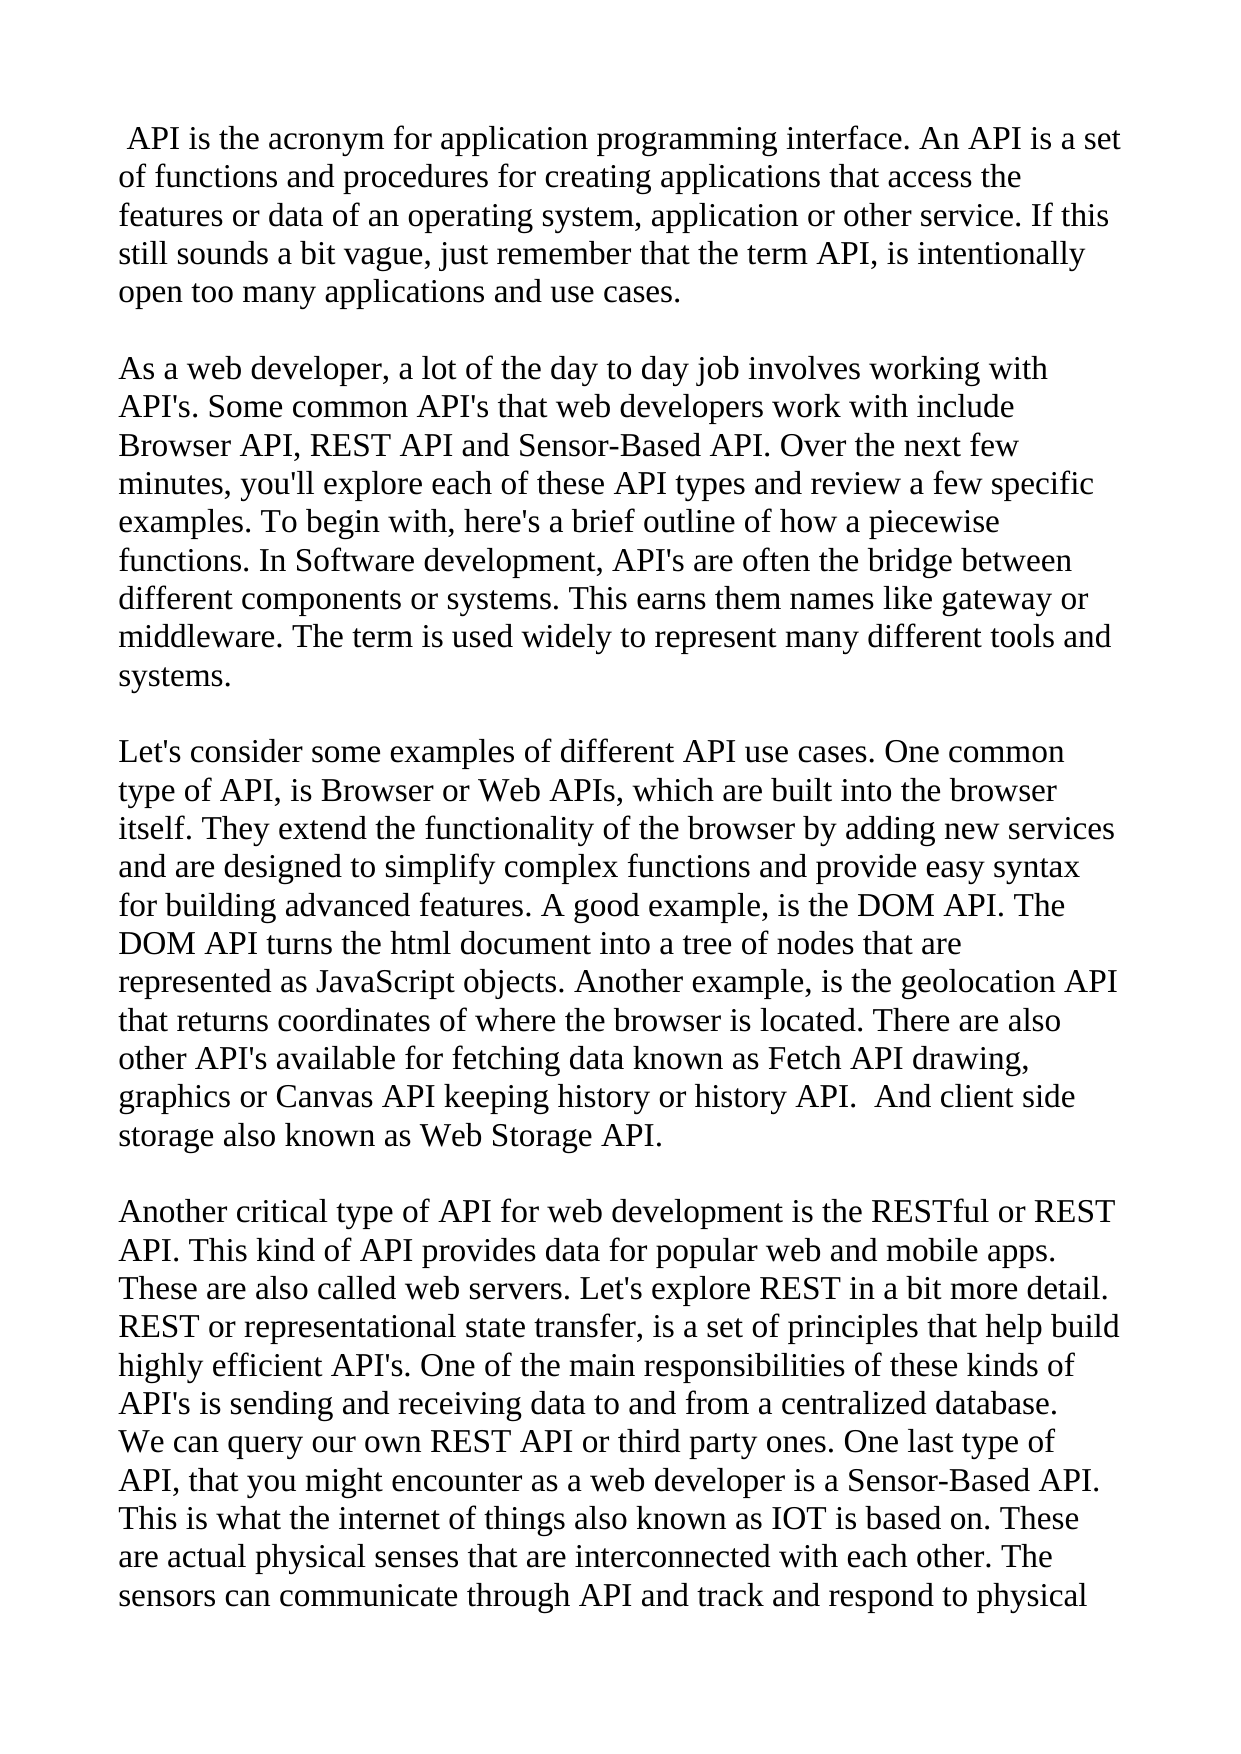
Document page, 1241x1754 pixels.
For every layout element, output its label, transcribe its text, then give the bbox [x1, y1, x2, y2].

text API is the acronym for application programming interface. An API is a set of functions and procedures for creating applications that access the features or data of an operating system, application or other service. If this still sounds a bit vague, just remember that the term API, is intentionally open too many applications and use cases. [118, 118, 1122, 310]
text Another critical type of API for web development is the RESTful or REST API. This kind of API provides data for popular web and mobile apps. These are also called web servers. Let's explore REST in a bit more detail. REST or representational state transfer, is a set of principles that help build highly efficient API's. One of the main responsibilities of these kinds of API's is sending and receiving data to and from a centralized database. [118, 1191, 1122, 1421]
text Let's consider some examples of different API use cases. One common type of API, is Browser or Web APIs, which are built into the browser itself. They extend the functionality of the browser by adding new services and are designed to simplify complex functions and provide easy syntax for building advanced features. A good example, is the DOM API. The DOM API turns the html document into a tree of nodes that are represented as JavaScript objects. Another example, is the geolocation API that returns coordinates of where the browser is located. There are also other API's available for fetching data known as Fetch API drawing, graphics or Canvas API keeping history or history API. And client side storage also known as Web Storage API. [118, 731, 1122, 1153]
text As a web developer, a lot of the day to day job involves working with API's. Some common API's that web developers work with include Browser API, REST API and Sensor-Based API. Over the next few minutes, you'll explore each of these API types and review a few specific examples. To begin with, here's a brief outline of how a piecewise functions. In Software development, API's are often the bridge between different components or systems. This earns them names like gateway or middleware. The term is used widely to represent many different tools and systems. [118, 348, 1122, 693]
text We can query our own REST API or third party ones. One last type of API, that you might encounter as a web developer is a Sensor-Based API. This is what the internet of things also known as IOT is based on. These are actual physical senses that are interconnected with each other. The sensors can communicate through API and track and respond to physical [118, 1421, 1122, 1613]
